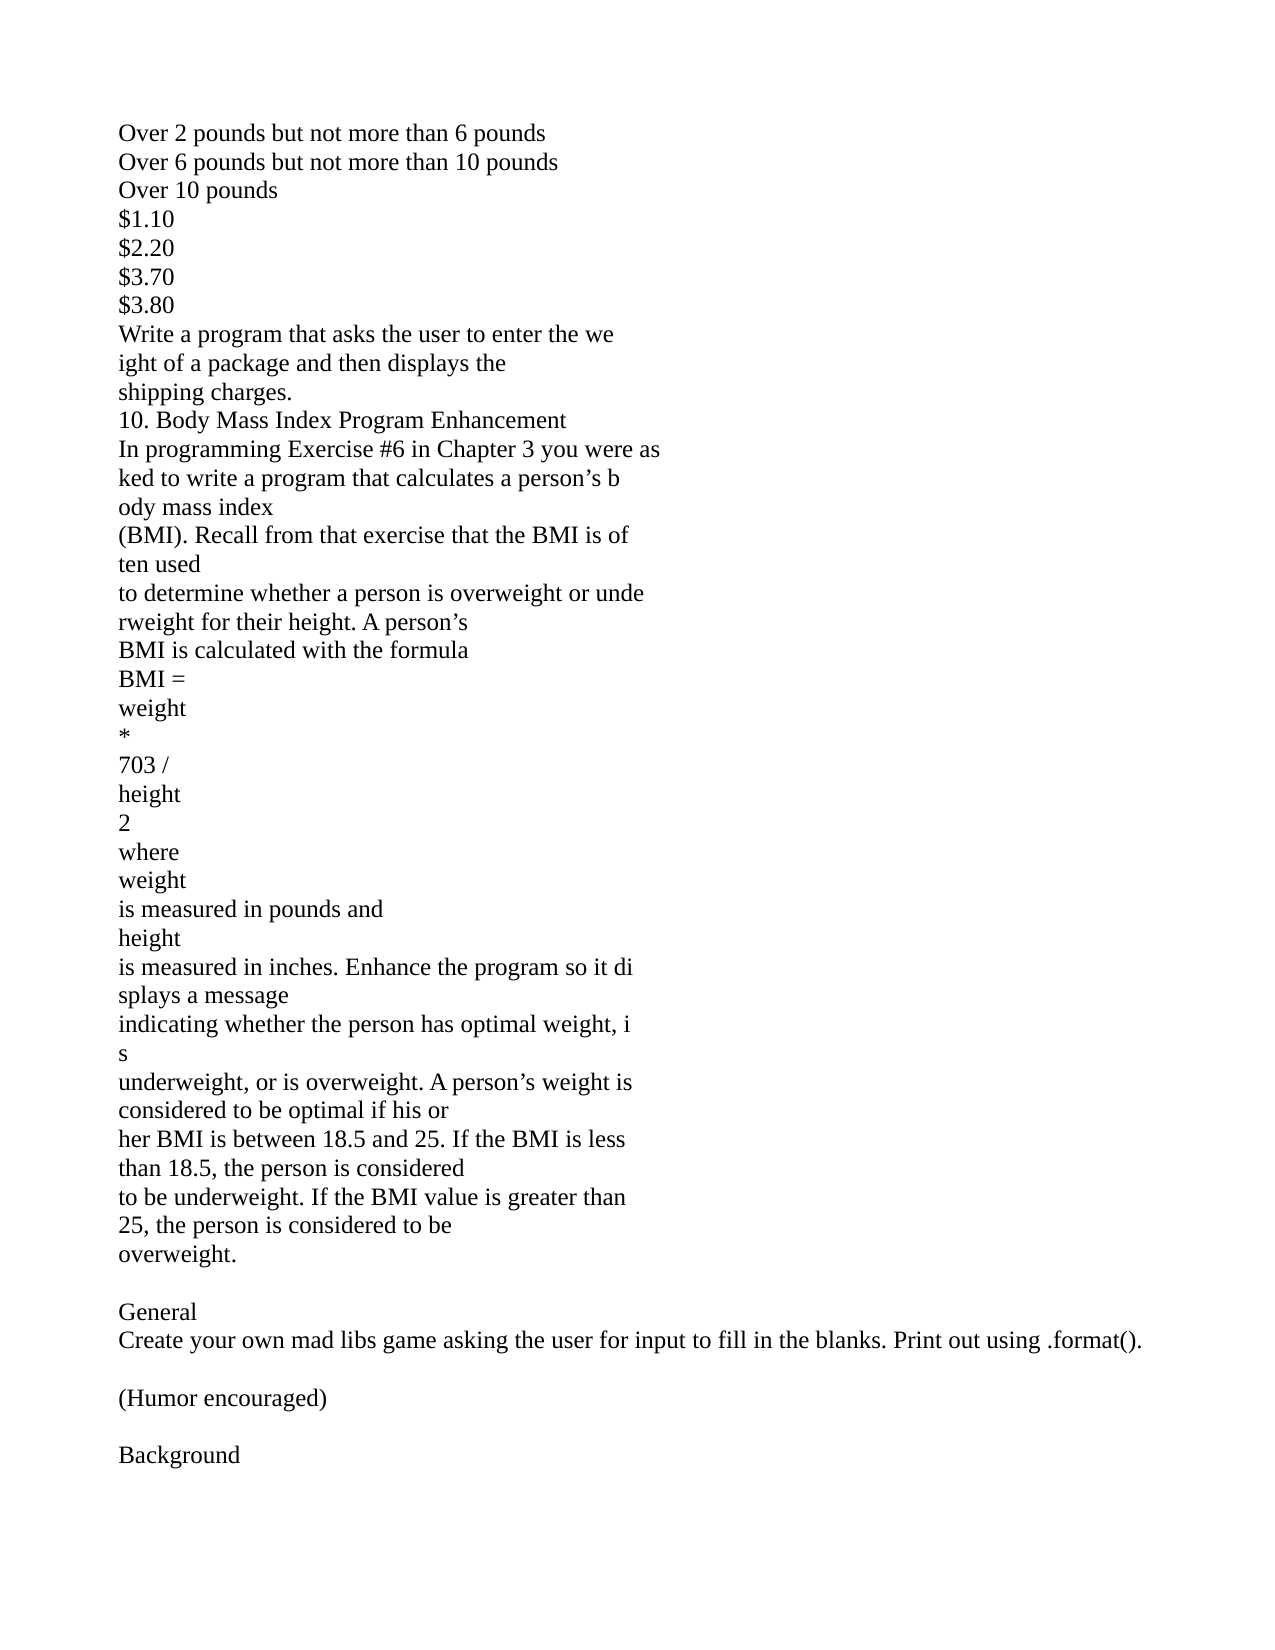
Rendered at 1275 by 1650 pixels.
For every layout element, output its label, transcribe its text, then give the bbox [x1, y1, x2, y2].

text (BMI). Recall from that exercise that the BMI is of [118, 521, 1157, 549]
text $3.80 [118, 291, 1157, 319]
text * [118, 722, 1157, 751]
text height [118, 779, 1157, 808]
text Create your own mad libs game asking the user for input to fill in the blanks. Print out using .format(). [118, 1326, 1157, 1354]
text ked to write a program that calculates a person’s b [118, 463, 1157, 492]
text ody mass index [118, 492, 1157, 521]
text shipping charges. [118, 377, 1157, 406]
text s [118, 1038, 1157, 1067]
text where [118, 837, 1157, 866]
text 10. Body Mass Index Program Enhancement [118, 406, 1157, 434]
text her BMI is between 18.5 and 25. If the BMI is less [118, 1124, 1157, 1153]
text considered to be optimal if his or [118, 1096, 1157, 1124]
text overweight. [118, 1239, 1157, 1268]
text than 18.5, the person is considered [118, 1153, 1157, 1182]
text $2.20 [118, 233, 1157, 262]
text 703 / [118, 751, 1157, 779]
text ten used [118, 549, 1157, 578]
text is measured in pounds and [118, 894, 1157, 923]
text $3.70 [118, 262, 1157, 291]
text Over 2 pounds but not more than 6 pounds [118, 118, 1157, 147]
text is measured in inches. Enhance the program so it di [118, 952, 1157, 981]
text underweight, or is overweight. A person’s weight is [118, 1067, 1157, 1096]
text 25, the person is considered to be [118, 1211, 1157, 1239]
text height [118, 923, 1157, 952]
text Write a program that asks the user to enter the we [118, 319, 1157, 348]
text Over 10 pounds [118, 176, 1157, 204]
text $1.10 [118, 204, 1157, 233]
text BMI is calculated with the formula [118, 636, 1157, 664]
text Over 6 pounds but not more than 10 pounds [118, 147, 1157, 176]
text splays a message [118, 981, 1157, 1009]
text weight [118, 693, 1157, 722]
text Background [118, 1441, 1157, 1469]
text General [118, 1297, 1157, 1326]
text indicating whether the person has optimal weight, i [118, 1009, 1157, 1038]
text weight [118, 866, 1157, 894]
text 2 [118, 808, 1157, 837]
text (Humor encouraged) [118, 1383, 1157, 1412]
text ight of a package and then displays the [118, 348, 1157, 377]
text rweight for their height. A person’s [118, 607, 1157, 636]
text to be underweight. If the BMI value is greater than [118, 1182, 1157, 1211]
text BMI = [118, 664, 1157, 693]
text In programming Exercise #6 in Chapter 3 you were as [118, 434, 1157, 463]
text to determine whether a person is overweight or unde [118, 578, 1157, 607]
